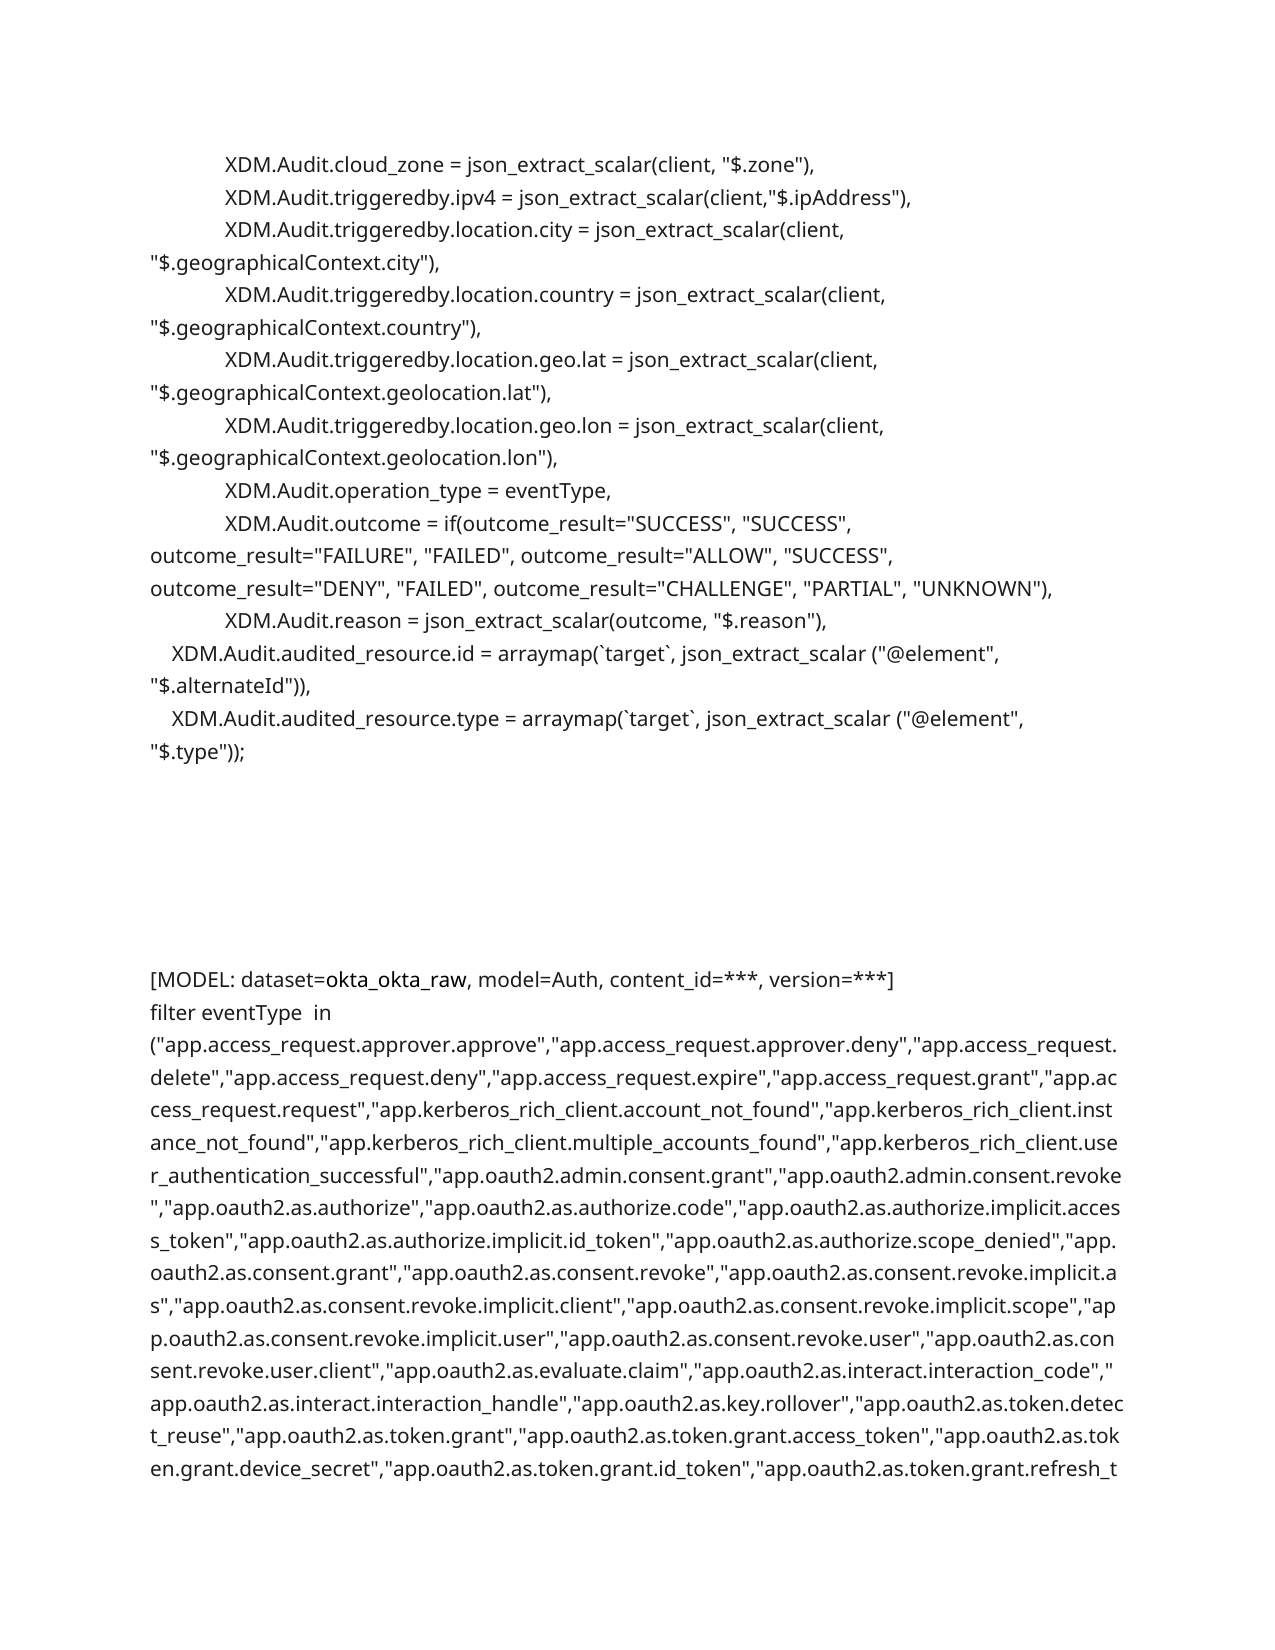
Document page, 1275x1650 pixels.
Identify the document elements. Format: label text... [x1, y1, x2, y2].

text XDM.Audit.triggeredby.ipv4 = json_extract_scalar(client,"$.ipAddress"), [150, 183, 1125, 211]
text XDM.Audit.operation_type = eventType, [150, 476, 1125, 504]
text XDM.Audit.triggeredby.location.geo.lat = json_extract_scalar(client, "$.geographicalContext.geolocation.lat"), [150, 346, 1125, 407]
text XDM.Audit.triggeredby.location.city = json_extract_scalar(client, "$.geographicalContext.city"), [150, 215, 1125, 276]
text XDM.Audit.reason = json_extract_scalar(outcome, "$.reason"), [150, 606, 1125, 635]
text XDM.Audit.outcome = if(outcome_result="SUCCESS", "SUCCESS", outcome_result="FAILURE", "FAILED", outcome_result="ALLOW", "SUCCESS", outcome_result="DENY", "FAILED", outcome_result="CHALLENGE", "PARTIAL", "UNKNOWN"), [150, 509, 1125, 602]
text XDM.Audit.cloud_zone = json_extract_scalar(client, "$.zone"), [150, 150, 1125, 178]
text XDM.Audit.audited_resource.type = arraymap(`target`, json_extract_scalar ("@element", "$.type")); [MODEL: dataset=okta_okta_raw, model=Auth, content_id=***, version=***] filter eventType in ("app.access_request.approver.approve","app.access_request.approver.deny","app.access_request.delete","app.access_request.deny","app.access_request.expire","app.access_request.grant","app.access_request.request","app.kerberos_rich_client.account_not_found","app.kerberos_rich_client.instance_not_found","app.kerberos_rich_client.multiple_accounts_found","app.kerberos_rich_client.user_authentication_successful","app.oauth2.admin.consent.grant","app.oauth2.admin.consent.revoke","app.oauth2.as.authorize","app.oauth2.as.authorize.code","app.oauth2.as.authorize.implicit.access_token","app.oauth2.as.authorize.implicit.id_token","app.oauth2.as.authorize.scope_denied","app.oauth2.as.consent.grant","app.oauth2.as.consent.revoke","app.oauth2.as.consent.revoke.implicit.as","app.oauth2.as.consent.revoke.implicit.client","app.oauth2.as.consent.revoke.implicit.scope","app.oauth2.as.consent.revoke.implicit.user","app.oauth2.as.consent.revoke.user","app.oauth2.as.consent.revoke.user.client","app.oauth2.as.evaluate.claim","app.oauth2.as.interact.interaction_code","app.oauth2.as.interact.interaction_handle","app.oauth2.as.key.rollover","app.oauth2.as.token.detect_reuse","app.oauth2.as.token.grant","app.oauth2.as.token.grant.access_token","app.oauth2.as.token.grant.device_secret","app.oauth2.as.token.grant.id_token","app.oauth2.as.token.grant.refresh_t [150, 704, 1125, 1483]
text XDM.Audit.audited_resource.id = arraymap(`target`, json_extract_scalar ("@element", "$.alternateId")), [150, 639, 1125, 700]
text XDM.Audit.triggeredby.location.country = json_extract_scalar(client, "$.geographicalContext.country"), [150, 280, 1125, 341]
text XDM.Audit.triggeredby.location.geo.lon = json_extract_scalar(client, "$.geographicalContext.geolocation.lon"), [150, 411, 1125, 472]
